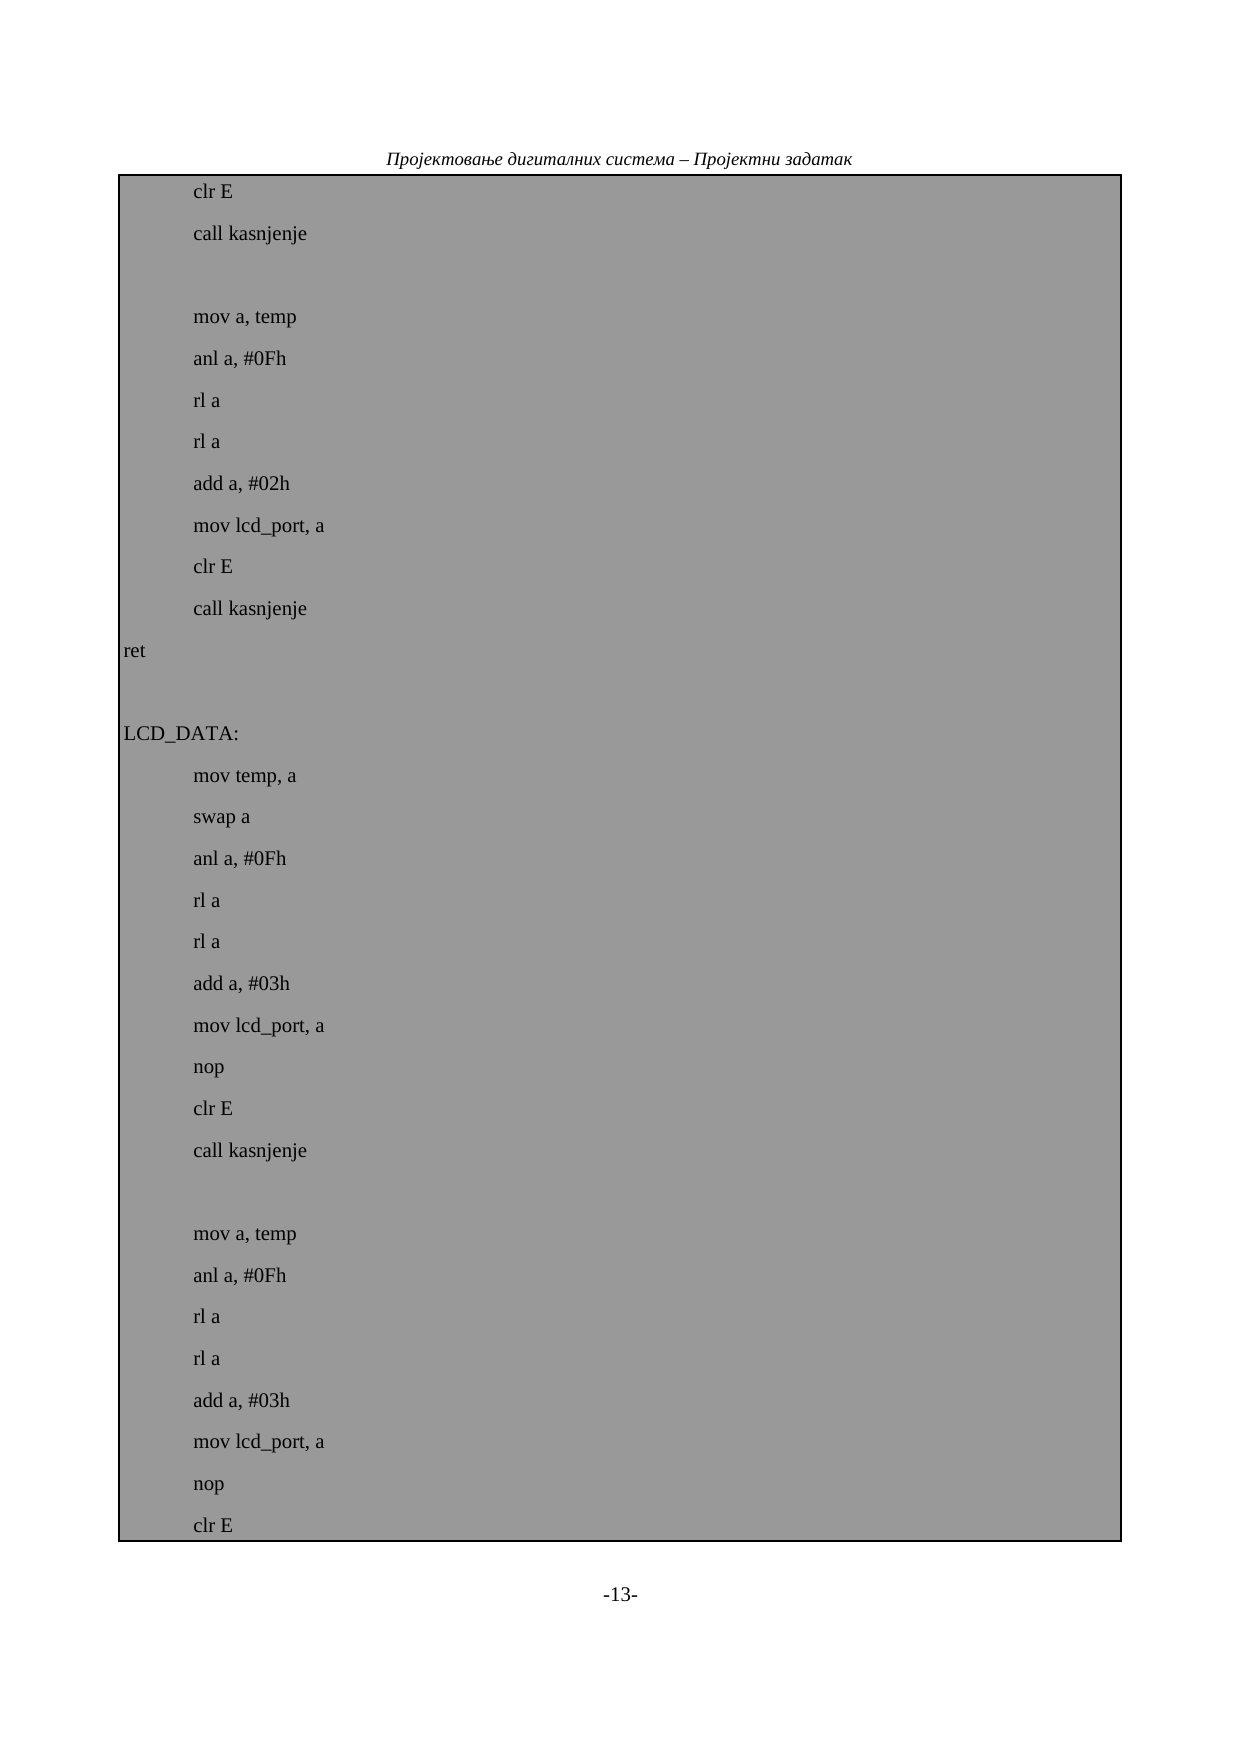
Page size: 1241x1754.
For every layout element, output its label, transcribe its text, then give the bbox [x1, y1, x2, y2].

text rl a [120, 383, 1120, 417]
text LCD_DATA: [120, 716, 1120, 750]
text rl a [120, 883, 1120, 917]
text rl a [120, 1299, 1120, 1334]
text nop [120, 1466, 1120, 1500]
text nop [120, 1049, 1120, 1084]
text mov temp, a [120, 758, 1120, 792]
text rl a [120, 924, 1120, 959]
text mov lcd_port, a [120, 1424, 1120, 1459]
text mov lcd_port, a [120, 1008, 1120, 1042]
text mov a, temp [120, 299, 1120, 334]
text call kasnjenje [120, 1133, 1120, 1167]
text add a, #03h [120, 966, 1120, 1000]
text rl a [120, 424, 1120, 459]
text mov lcd_port, a [120, 508, 1120, 542]
text anl a, #0Fh [120, 1258, 1120, 1292]
text clr E [120, 1508, 1120, 1540]
text clr E [120, 176, 1120, 209]
text anl a, #0Fh [120, 841, 1120, 875]
text call kasnjenje [120, 216, 1120, 250]
text call kasnjenje [120, 591, 1120, 625]
text rl a [120, 1341, 1120, 1375]
text add a, #02h [120, 466, 1120, 500]
text anl a, #0Fh [120, 341, 1120, 375]
text ret [120, 633, 1120, 667]
text add a, #03h [120, 1383, 1120, 1417]
text mov a, temp [120, 1216, 1120, 1250]
text clr E [120, 1091, 1120, 1125]
text swap a [120, 799, 1120, 834]
text clr E [120, 549, 1120, 584]
